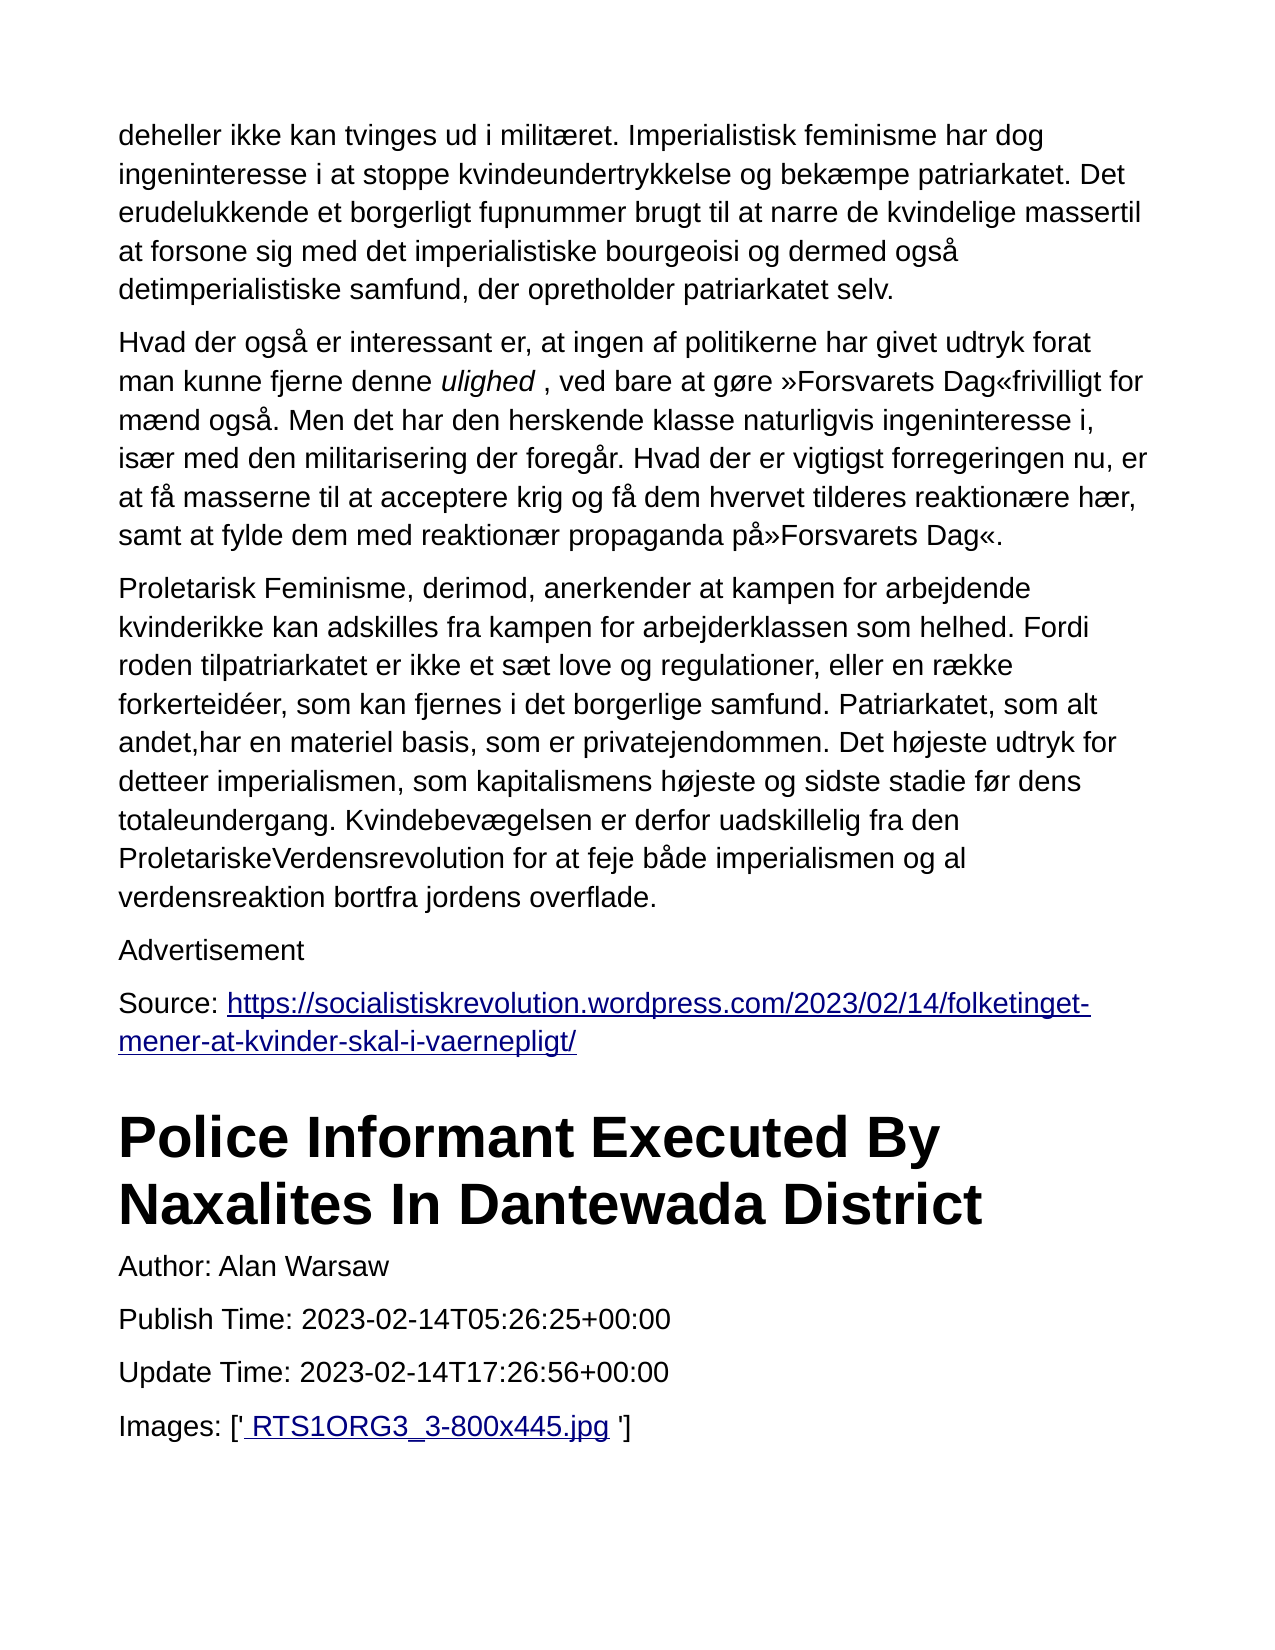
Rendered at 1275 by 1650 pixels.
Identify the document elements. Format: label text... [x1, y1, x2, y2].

text Publish Time: 2023-02-14T05:26:25+00:00 [118, 1302, 1157, 1336]
text Update Time: 2023-02-14T17:26:56+00:00 [118, 1355, 1157, 1389]
text Advertisement [118, 933, 1157, 966]
subtitle Police Informant Executed By Naxalites In Dantewada District [118, 1102, 1157, 1237]
text Images: [' RTS1ORG3_3-800x445.jpg '] [118, 1408, 1157, 1442]
text Hvad der også er interessant er, at ingen af politikerne har givet udtryk forat man kunne fjerne denne ulighed , ved bare at gøre »Forsvarets Dag«frivilligt for mænd også. Men det har den herskende klasse naturligvis ingeninteresse i, især med den militarisering der foregår. Hvad der er vigtigst forregeringen nu, er at få masserne til at acceptere krig og få dem hvervet tilderes reaktionære hær, samt at fylde dem med reaktionær propaganda på»Forsvarets Dag«. [118, 325, 1157, 552]
text Source: https://socialistiskrevolution.wordpress.com/2023/02/14/folketinget-mener-at-kvinder-skal-i-vaernepligt/ [118, 986, 1157, 1058]
text deheller ikke kan tvinges ud i militæret. Imperialistisk feminisme har dog ingeninteresse i at stoppe kvindeundertrykkelse og bekæmpe patriarkatet. Det erudelukkende et borgerligt fupnummer brugt til at narre de kvindelige massertil at forsone sig med det imperialistiske bourgeoisi og dermed også detimperialistiske samfund, der opretholder patriarkatet selv. [118, 118, 1157, 306]
text Proletarisk Feminisme, derimod, anerkender at kampen for arbejdende kvinderikke kan adskilles fra kampen for arbejderklassen som helhed. Fordi roden tilpatriarkatet er ikke et sæt love og regulationer, eller en række forkerteidéer, som kan fjernes i det borgerlige samfund. Patriarkatet, som alt andet,har en materiel basis, som er privatejendommen. Det højeste udtryk for detteer imperialismen, som kapitalismens højeste og sidste stadie før dens totaleundergang. Kvindebevægelsen er derfor uadskillelig fra den ProletariskeVerdensrevolution for at feje både imperialismen og al verdensreaktion bortfra jordens overflade. [118, 571, 1157, 913]
text Author: Alan Warsaw [118, 1249, 1157, 1283]
